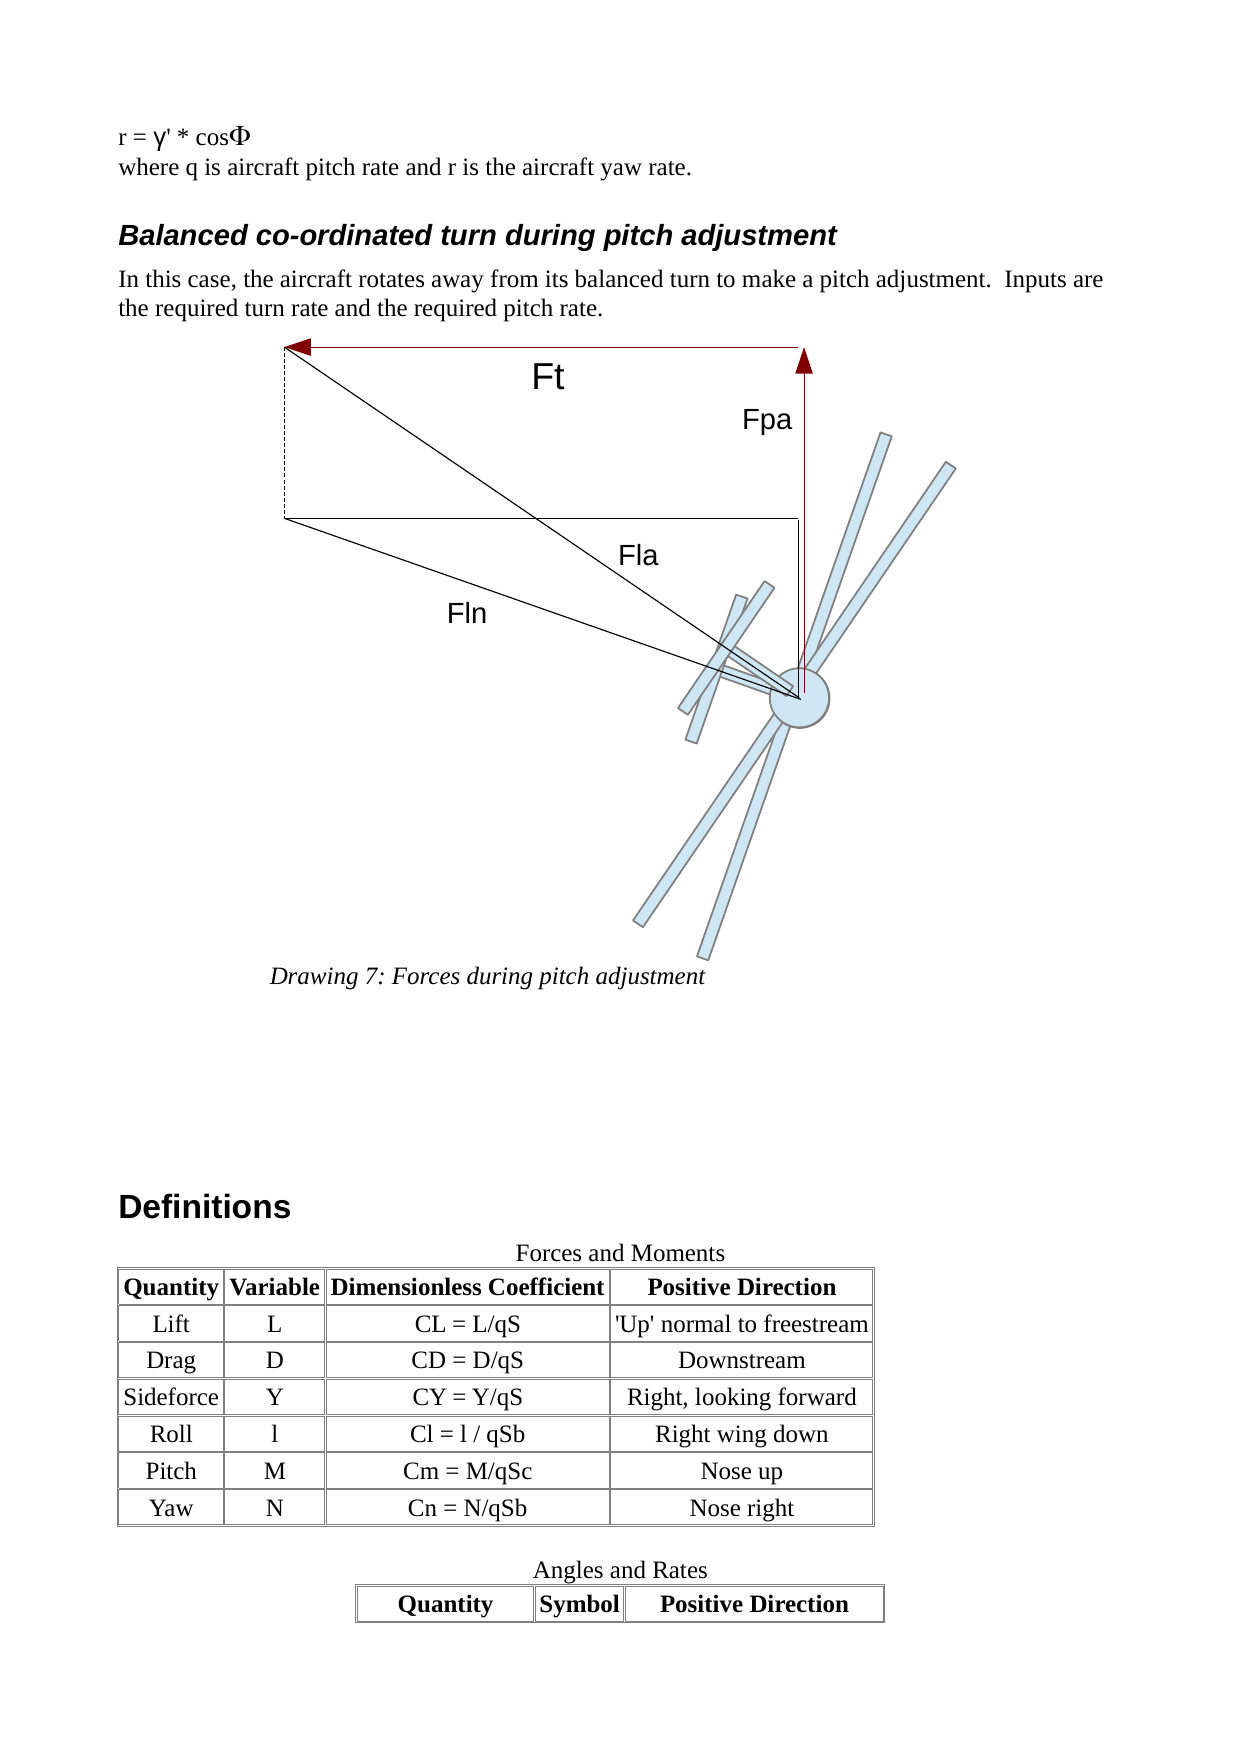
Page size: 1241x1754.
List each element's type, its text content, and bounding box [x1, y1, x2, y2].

table_cell M [225, 1453, 324, 1488]
table_header Dimensionless Coefficient [327, 1270, 609, 1304]
subtitle Definitions [118, 1187, 1122, 1226]
table_header Positive Direction [611, 1270, 872, 1304]
table_cell CY = Y/qS [327, 1380, 609, 1414]
table_cell D [225, 1343, 324, 1377]
text Forces and Moments [118, 1238, 1122, 1267]
table_cell Y [225, 1380, 324, 1414]
table_cell CD = D/qS [327, 1343, 609, 1377]
table_cell l [225, 1417, 324, 1451]
table_header Quantity [358, 1587, 533, 1621]
table_cell Cl = l / qSb [327, 1417, 609, 1451]
table_header Quantity [119, 1270, 223, 1304]
table_cell N [225, 1490, 324, 1524]
table_cell Nose right [611, 1490, 872, 1524]
text r = γ' * cosF [118, 118, 1122, 152]
table_header Symbol [536, 1587, 623, 1621]
table_cell Cn = N/qSb [327, 1490, 609, 1524]
table_cell Roll [119, 1417, 223, 1451]
text In this case, the aircraft rotates away from its balanced turn to make a pitch adjustment. Inputs are the required turn rate and the required pitch rate. [118, 264, 1122, 322]
table_cell Right wing down [611, 1417, 872, 1451]
text where q is aircraft pitch rate and r is the aircraft yaw rate. [118, 152, 1122, 181]
table_cell Cm = M/qSc [327, 1453, 609, 1488]
table_cell Sideforce [119, 1380, 223, 1414]
table_cell Nose up [611, 1453, 872, 1488]
table_cell Drag [119, 1343, 223, 1377]
table_cell Downstream [611, 1343, 872, 1377]
table_cell Yaw [119, 1490, 223, 1524]
table_cell Lift [119, 1306, 223, 1341]
text Angles and Rates [118, 1555, 1122, 1584]
table_header Variable [225, 1270, 324, 1304]
subtitle Balanced co-ordinated turn during pitch adjustment [118, 218, 1122, 252]
text Drawing 7: Forces during pitch adjustment [269, 359, 971, 990]
table_header Positive Direction [626, 1587, 883, 1621]
table_cell Right, looking forward [611, 1380, 872, 1414]
table_cell Pitch [119, 1453, 223, 1488]
table_cell CL = L/qS [327, 1306, 609, 1341]
table_cell L [225, 1306, 324, 1341]
table_cell 'Up' normal to freestream [611, 1306, 872, 1341]
